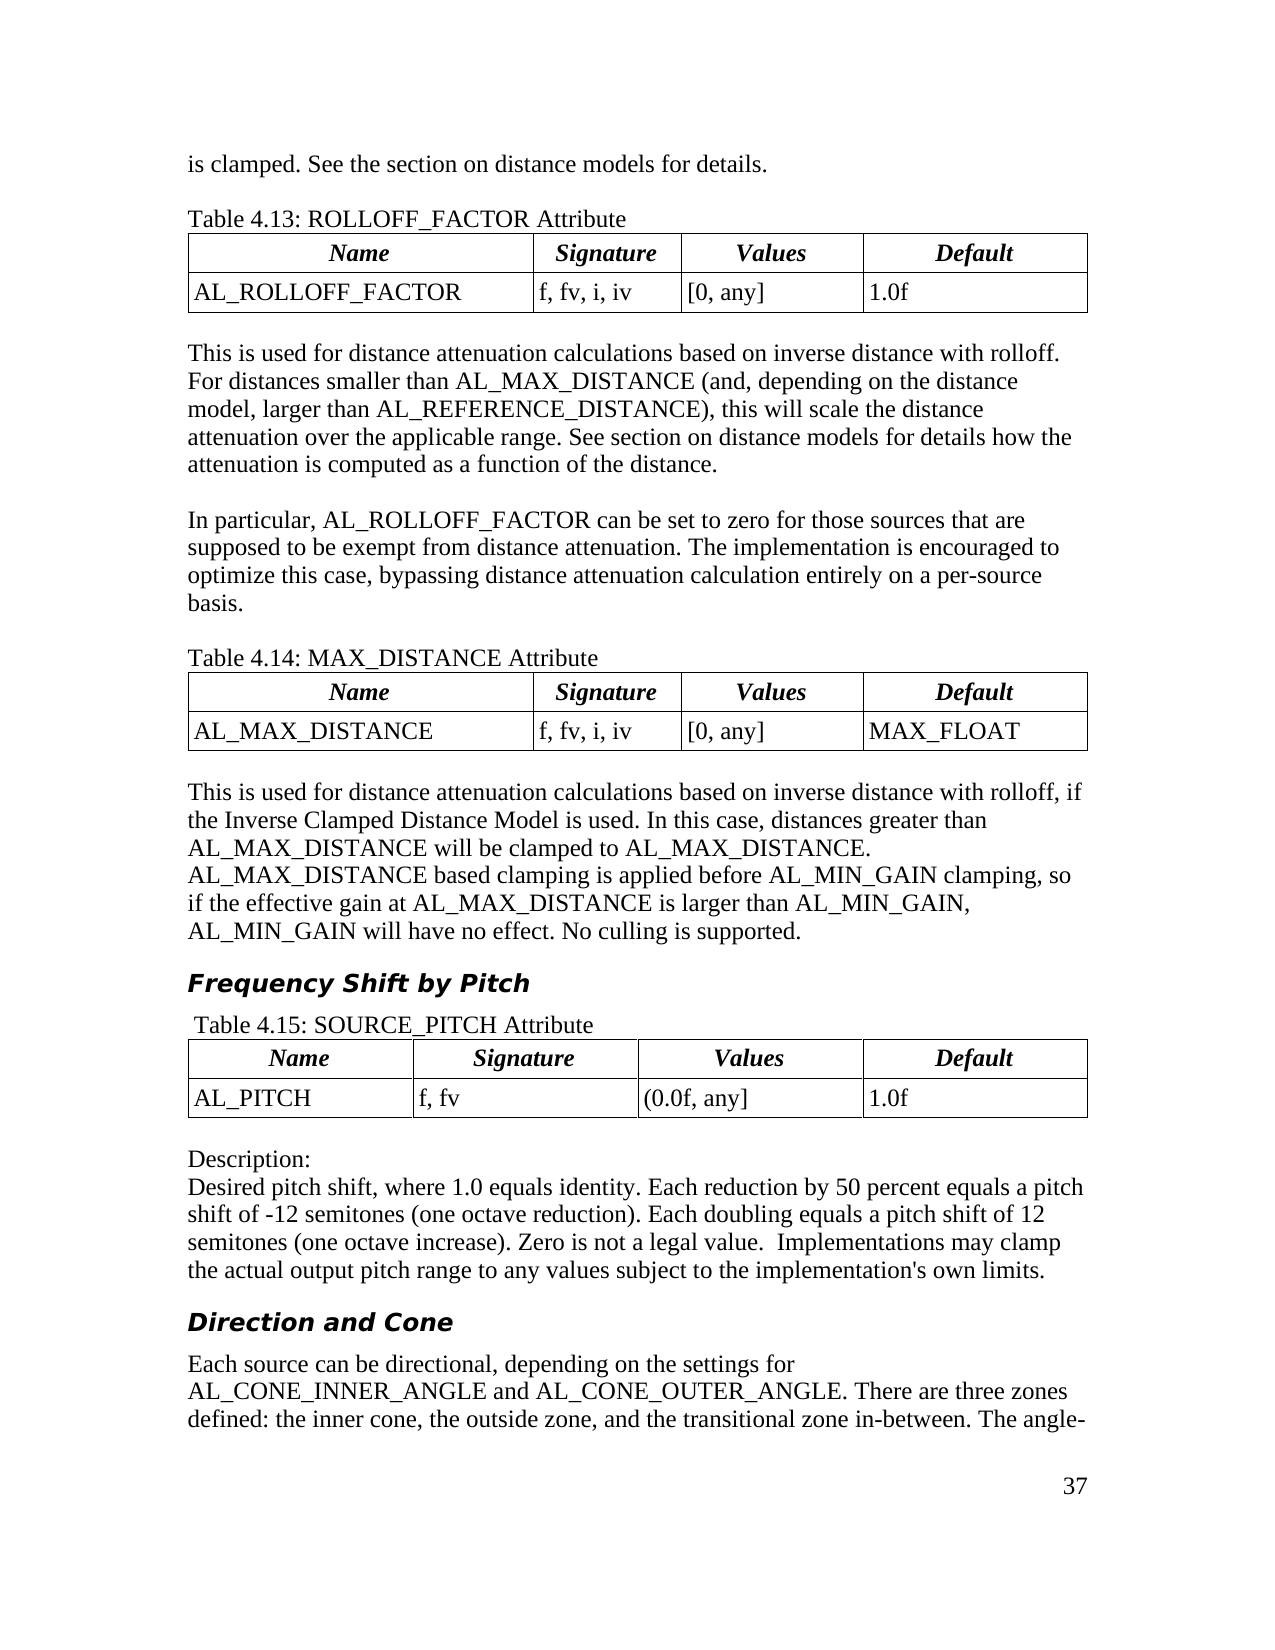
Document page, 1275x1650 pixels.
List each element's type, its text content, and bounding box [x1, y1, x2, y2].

text In particular, AL_ROLLOFF_FACTOR can be set to zero for those sources that are supposed to be exempt from distance attenuation. The implementation is encouraged to optimize this case, bypassing distance attenuation calculation entirely on a per-source basis. [187, 506, 1087, 617]
text This is used for distance attenuation calculations based on inverse distance with rolloff. For distances smaller than AL_MAX_DISTANCE (and, depending on the distance model, larger than AL_REFERENCE_DISTANCE), this will scale the distance attenuation over the applicable range. See section on distance models for details how the attenuation is computed as a function of the distance. [187, 339, 1087, 478]
text Table 4.15: SOURCE_PITCH Attribute [187, 1011, 1087, 1038]
table_cell f, fv [414, 1079, 637, 1117]
table_header Values [682, 673, 863, 711]
table_cell [0, any] [682, 273, 863, 312]
subtitle Frequency Shift by Pitch [187, 969, 1087, 998]
table_cell [0, any] [682, 712, 863, 750]
table_cell 1.0f [864, 273, 1087, 312]
table_cell f, fv, i, iv [534, 712, 681, 750]
table_header Default [864, 673, 1087, 711]
table_cell f, fv, i, iv [534, 273, 681, 312]
text Each source can be directional, depending on the settings for AL_CONE_INNER_ANGLE and AL_CONE_OUTER_ANGLE. There are three zones defined: the inner cone, the outside zone, and the transitional zone in-between. The angle- [187, 1350, 1087, 1433]
text is clamped. See the section on distance models for details. [187, 150, 1087, 178]
table_header Signature [414, 1040, 637, 1078]
table_header Name [189, 1040, 412, 1078]
table_cell AL_PITCH [189, 1079, 412, 1117]
table_cell (0.0f, any] [639, 1079, 862, 1117]
table_header Name [189, 673, 533, 711]
text Table 4.13: ROLLOFF_FACTOR Attribute [187, 205, 1087, 233]
table_cell AL_ROLLOFF_FACTOR [189, 273, 533, 312]
subtitle Direction and Cone [187, 1308, 1087, 1337]
table_header Values [682, 234, 863, 272]
table_header Name [189, 234, 533, 272]
table_cell 1.0f [864, 1079, 1087, 1117]
table_header Values [639, 1040, 862, 1078]
table_cell AL_MAX_DISTANCE [189, 712, 533, 750]
text Table 4.14: MAX_DISTANCE Attribute [187, 644, 1087, 672]
table_header Signature [534, 234, 681, 272]
table_cell MAX_FLOAT [864, 712, 1087, 750]
table_header Signature [534, 673, 681, 711]
table_header Default [864, 234, 1087, 272]
text This is used for distance attenuation calculations based on inverse distance with rolloff, if the Inverse Clamped Distance Model is used. In this case, distances greater than AL_MAX_DISTANCE will be clamped to AL_MAX_DISTANCE. AL_MAX_DISTANCE based clamping is applied before AL_MIN_GAIN clamping, so if the effective gain at AL_MAX_DISTANCE is larger than AL_MIN_GAIN, AL_MIN_GAIN will have no effect. No culling is supported. [187, 778, 1087, 944]
text Desired pitch shift, where 1.0 equals identity. Each reduction by 50 percent equals a pitch shift of -12 semitones (one octave reduction). Each doubling equals a pitch shift of 12 semitones (one octave increase). Zero is not a legal value. Implementations may clamp the actual output pitch range to any values subject to the implementation's own limits. [187, 1173, 1087, 1283]
text Description: [187, 1145, 1087, 1173]
table_header Default [864, 1040, 1087, 1078]
